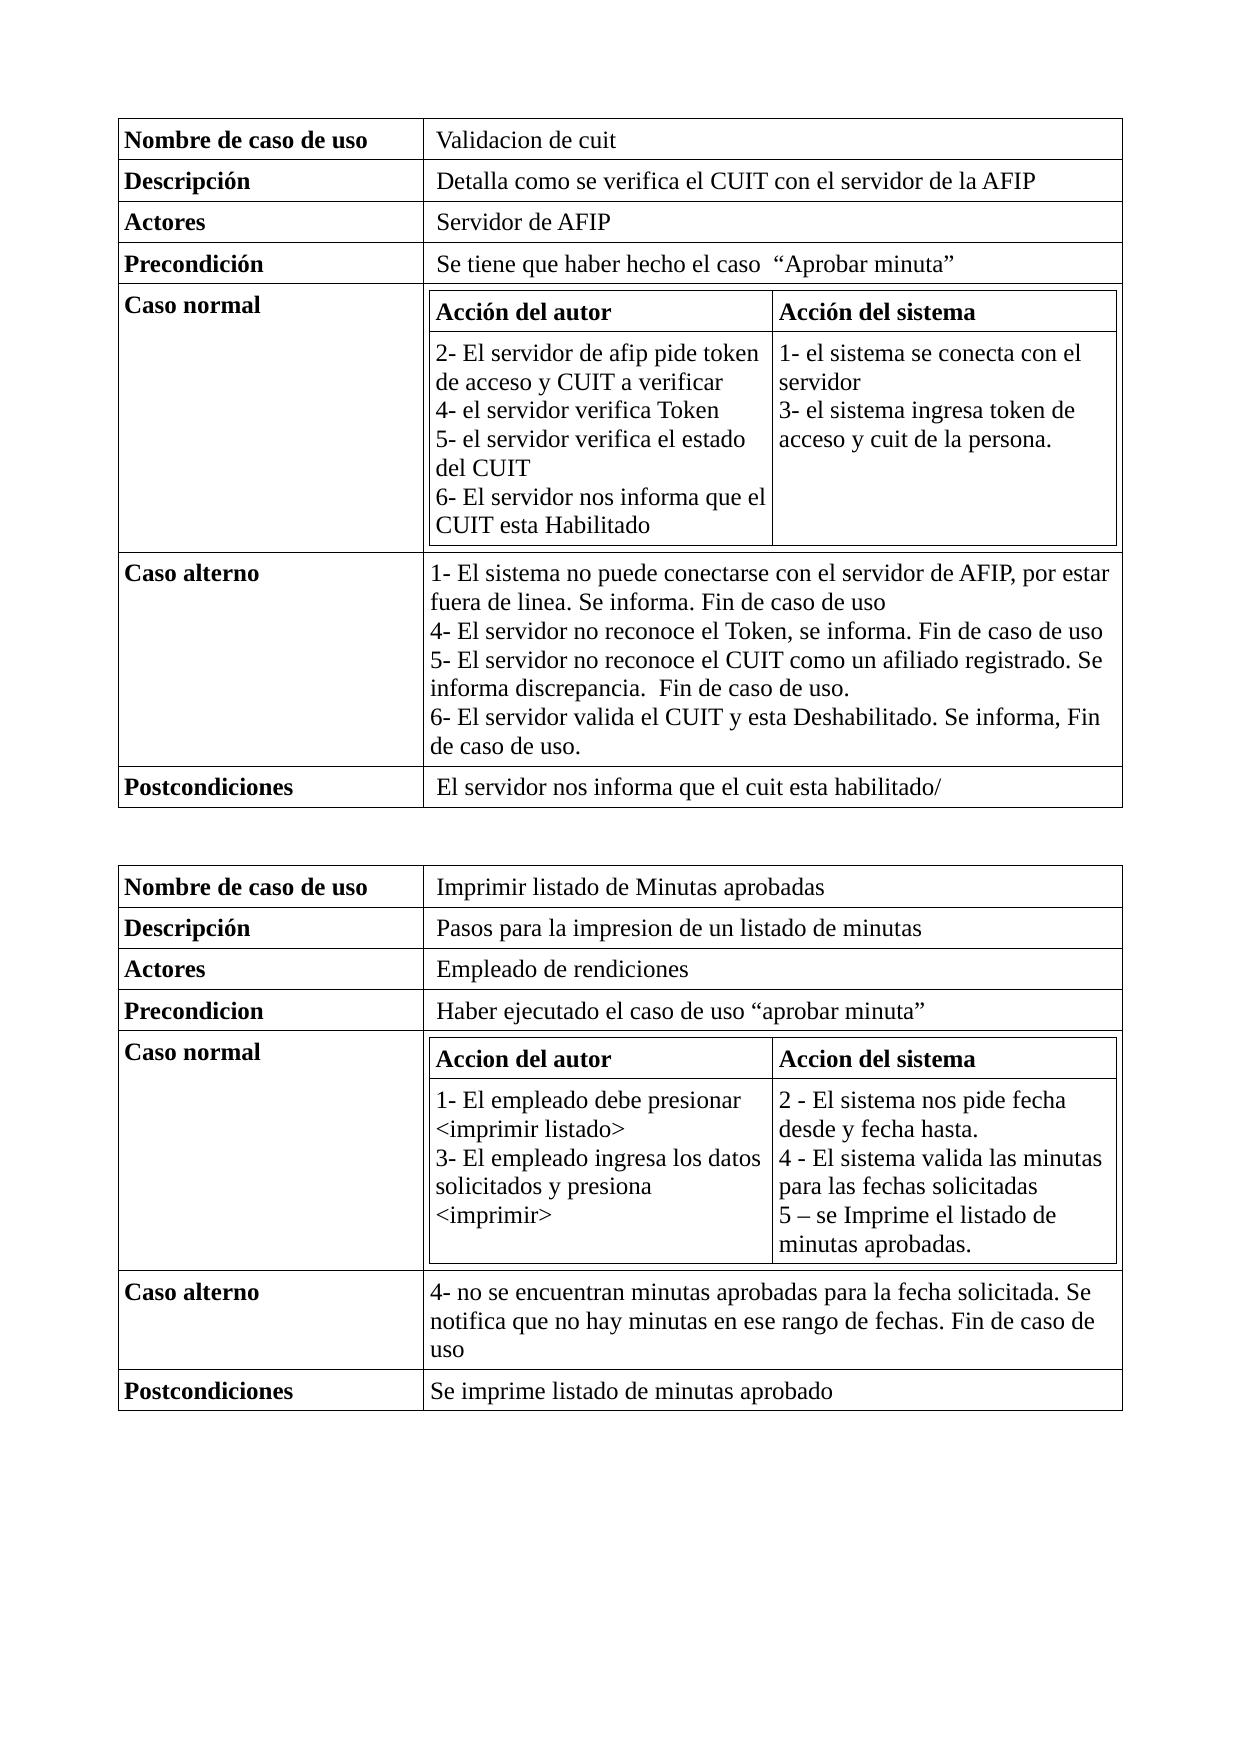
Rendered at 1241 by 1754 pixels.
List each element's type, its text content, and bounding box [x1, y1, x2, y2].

table_cell Caso alterno [119, 553, 423, 766]
table_cell 1- el sistema se conecta con el servidor 3- el sistema ingresa token de acceso y cuit de la persona. [773, 332, 1116, 545]
table_header Accion del autor [430, 1038, 772, 1078]
table_cell 1- El empleado debe presionar <imprimir listado> 3- El empleado ingresa los datos solicitados y presiona <imprimir> [430, 1079, 772, 1263]
table_cell Se imprime listado de minutas aprobado [424, 1370, 1122, 1410]
table_cell [424, 1031, 1122, 1270]
table_cell 4- no se encuentran minutas aprobadas para la fecha solicitada. Se notifica que no hay minutas en ese rango de fechas. Fin de caso de uso [424, 1271, 1122, 1369]
table_cell Actores [119, 202, 423, 242]
table_header Acción del sistema [773, 291, 1116, 331]
table_cell Se tiene que haber hecho el caso “Aprobar minuta” [424, 243, 1122, 283]
table_cell Servidor de AFIP [424, 202, 1122, 242]
table_header Nombre de caso de uso [119, 866, 423, 907]
table_cell El servidor nos informa que el cuit esta habilitado/ [424, 767, 1122, 807]
table_header Accion del sistema [773, 1038, 1116, 1078]
table_cell Descripción [119, 160, 423, 201]
table_cell Haber ejecutado el caso de uso “aprobar minuta” [424, 990, 1122, 1030]
table_cell 2 - El sistema nos pide fecha desde y fecha hasta. 4 - El sistema valida las minutas para las fechas solicitadas 5 – se Imprime el listado de minutas aprobadas. [773, 1079, 1116, 1263]
table_cell Caso alterno [119, 1271, 423, 1369]
table_cell 1- El sistema no puede conectarse con el servidor de AFIP, por estar fuera de linea. Se informa. Fin de caso de uso 4- El servidor no reconoce el Token, se informa. Fin de caso de uso 5- El servidor no reconoce el CUIT como un afiliado registrado. Se informa discrepancia. Fin de caso de uso. 6- El servidor valida el CUIT y esta Deshabilitado. Se informa, Fin de caso de uso. [424, 553, 1122, 766]
table_cell Pasos para la impresion de un listado de minutas [424, 908, 1122, 948]
table_header Imprimir listado de Minutas aprobadas [424, 866, 1122, 907]
table_cell [424, 284, 1122, 552]
table_cell Precondición [119, 243, 423, 283]
table_cell Postcondiciones [119, 767, 423, 807]
table_cell Actores [119, 949, 423, 989]
table_cell Caso normal [119, 284, 423, 552]
table_header Validacion de cuit [424, 119, 1122, 159]
table_cell Empleado de rendiciones [424, 949, 1122, 989]
table_header Nombre de caso de uso [119, 119, 423, 159]
table_cell Postcondiciones [119, 1370, 423, 1410]
table_cell Precondicion [119, 990, 423, 1030]
table_cell Detalla como se verifica el CUIT con el servidor de la AFIP [424, 160, 1122, 201]
table_cell 2- El servidor de afip pide token de acceso y CUIT a verificar 4- el servidor verifica Token 5- el servidor verifica el estado del CUIT 6- El servidor nos informa que el CUIT esta Habilitado [430, 332, 772, 545]
table_cell Descripción [119, 908, 423, 948]
table_cell Caso normal [119, 1031, 423, 1270]
table_header Acción del autor [430, 291, 772, 331]
